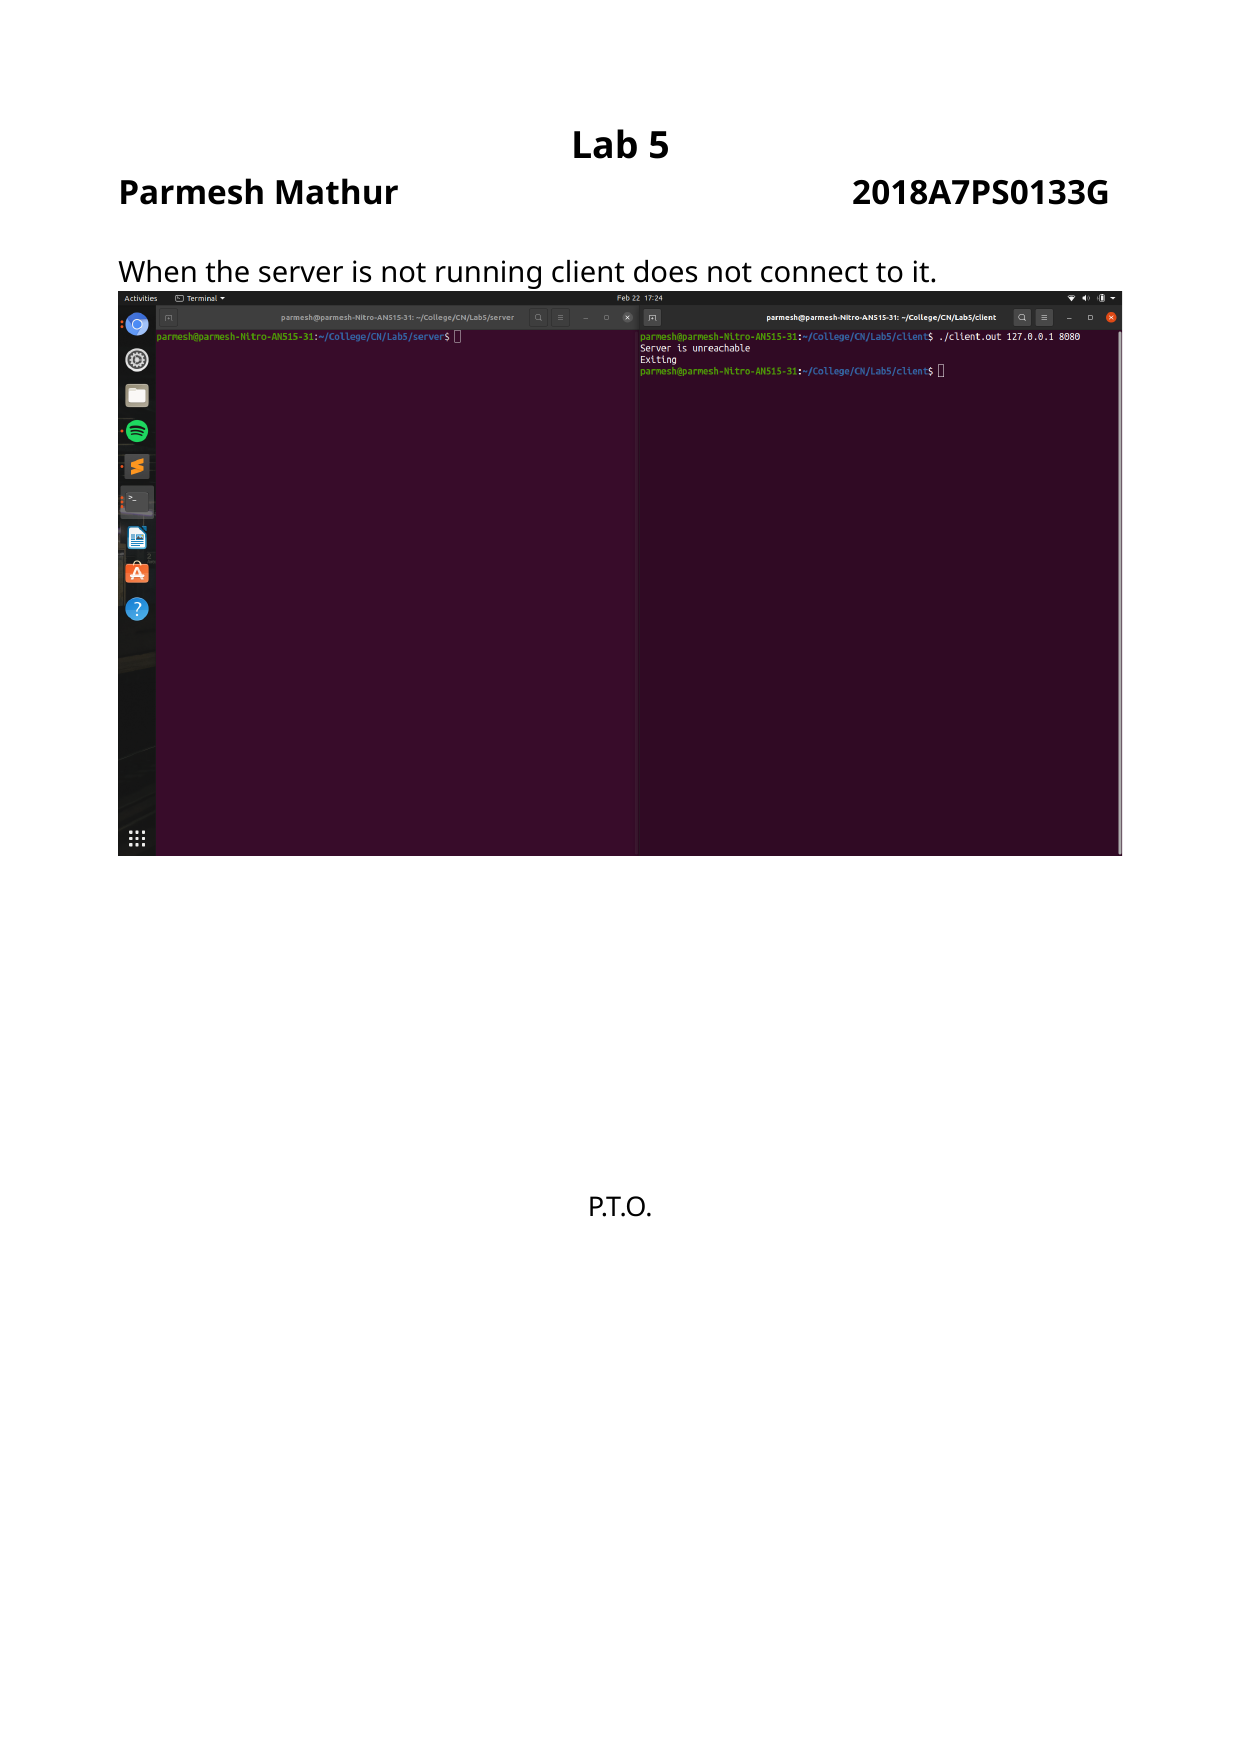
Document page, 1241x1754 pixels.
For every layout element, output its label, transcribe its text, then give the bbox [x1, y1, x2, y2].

text Parmesh Mathur 2018A7PS0133G [118, 169, 1122, 214]
text When the server is not running client does not connect to it. [118, 251, 1122, 291]
picture [118, 291, 1123, 856]
text P.T.O. [118, 1188, 1122, 1224]
text Lab 5 [118, 118, 1122, 169]
